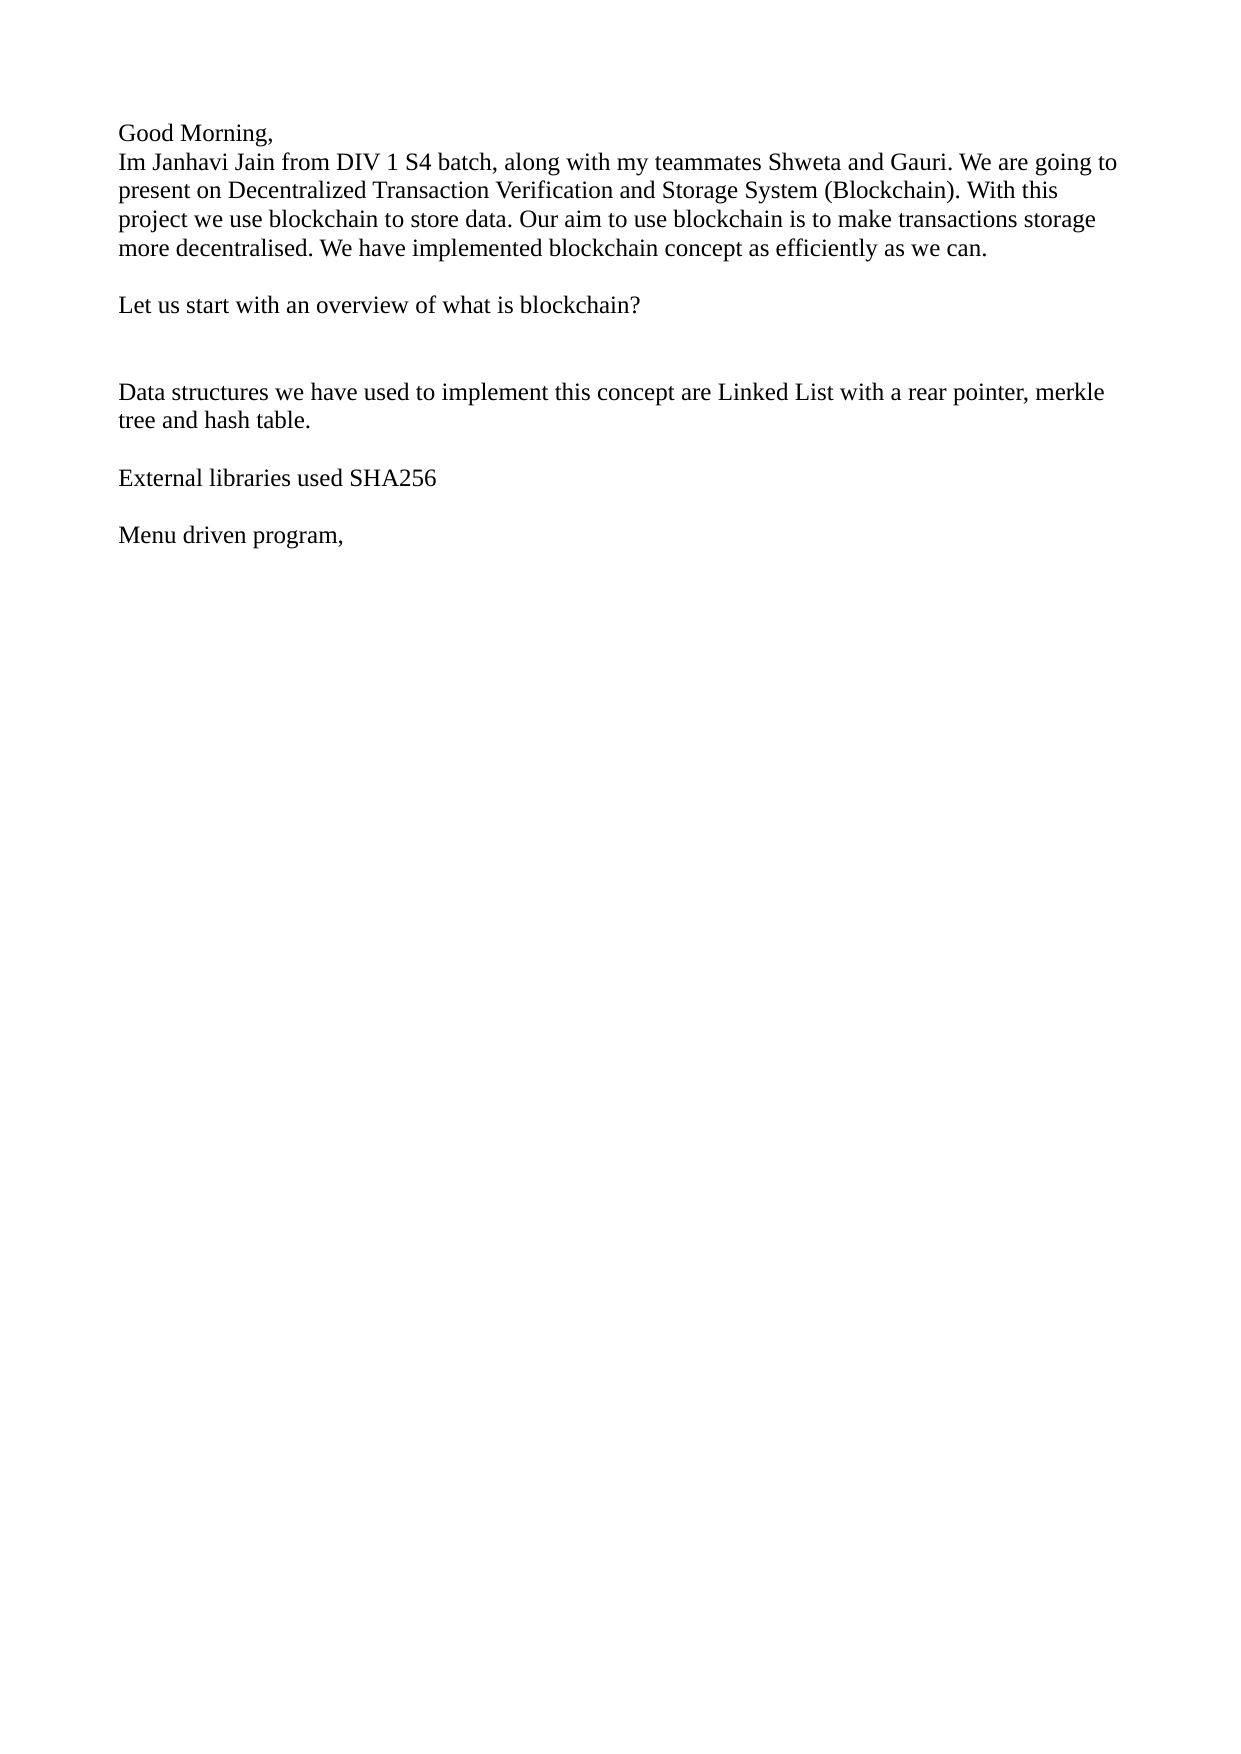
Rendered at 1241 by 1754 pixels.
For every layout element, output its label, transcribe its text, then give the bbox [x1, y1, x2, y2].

text Data structures we have used to implement this concept are Linked List with a rear pointer, merkle tree and hash table. [118, 377, 1122, 434]
text Good Morning, [118, 118, 1122, 147]
text Menu driven program, [118, 521, 1122, 549]
text External libraries used SHA256 [118, 463, 1122, 492]
text Let us start with an overview of what is blockchain? [118, 291, 1122, 319]
text Im Janhavi Jain from DIV 1 S4 batch, along with my teammates Shweta and Gauri. We are going to present on Decentralized Transaction Verification and Storage System (Blockchain). With this project we use blockchain to store data. Our aim to use blockchain is to make transactions storage more decentralised. We have implemented blockchain concept as efficiently as we can. [118, 147, 1122, 262]
